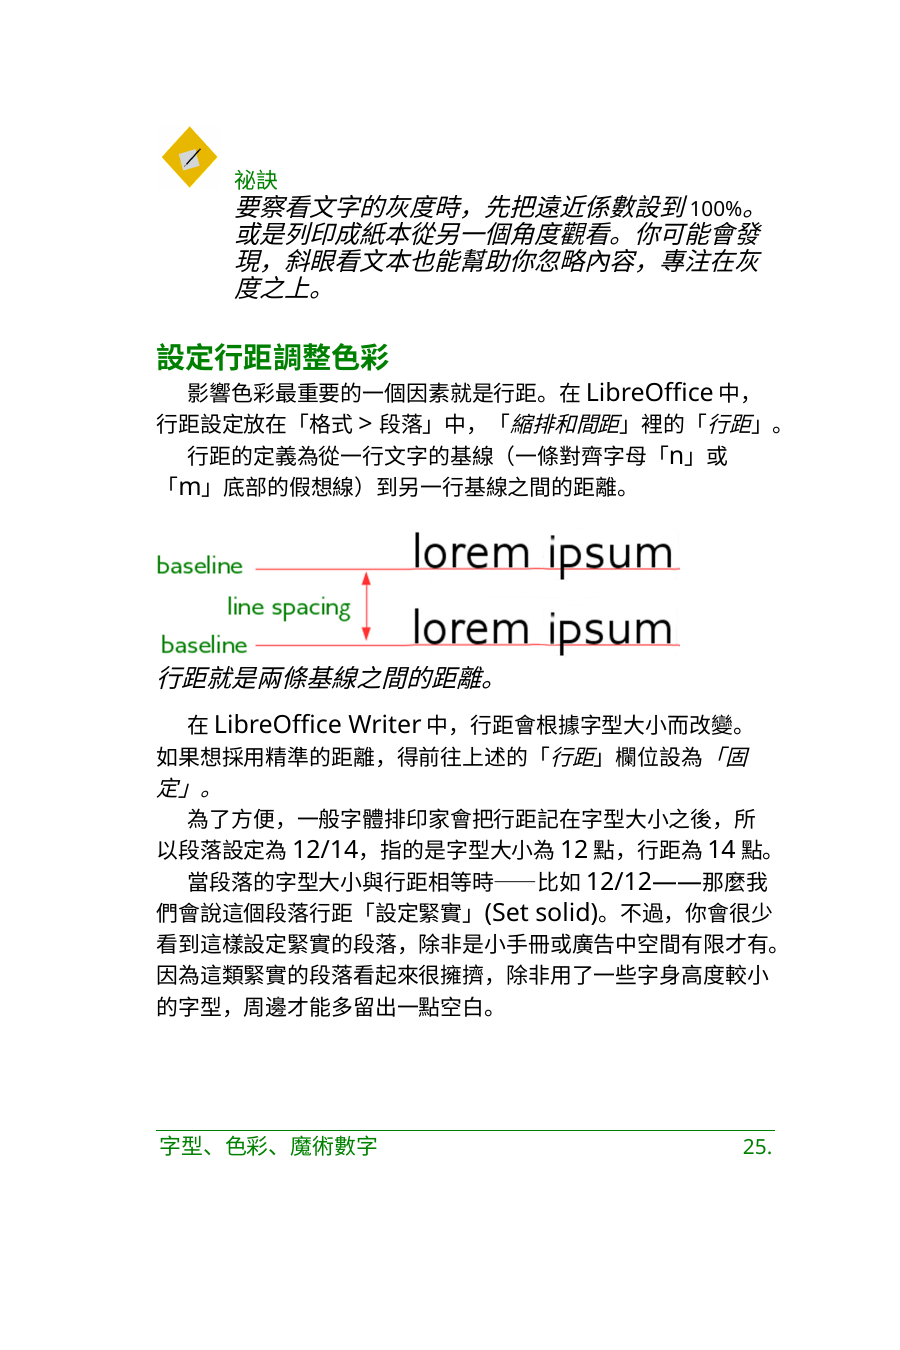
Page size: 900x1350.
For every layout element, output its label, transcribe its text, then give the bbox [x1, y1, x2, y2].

text 在LibreOffice Writer中，行距會根據字型大小而改變。如果想採用精準的距離，得前往上述的「行距」欄位設為「固定」。 [156, 709, 775, 803]
picture [157, 125, 220, 189]
subtitle 設定行距調整色彩 [156, 334, 775, 377]
table_header [680, 517, 775, 658]
table_cell 行距就是兩條基線之間的距離。 [156, 658, 775, 693]
text 行距的定義為從一行文字的基線（一條對齊字母「n」或「m」底部的假想線）到另一行基線之間的距離。 [156, 439, 775, 502]
text 當段落的字型大小與行距相等時——比如12/12——那麼我們會說這個段落行距「設定緊實」(Set solid)。不過，你會很少看到這樣設定緊實的段落，除非是小手冊或廣告中空間有限才有。因為這類緊實的段落看起來很擁擠，除非用了一些字身高度較小的字型，周邊才能多留出一點空白。 [156, 865, 775, 1021]
picture [156, 517, 680, 659]
text 影響色彩最重要的一個因素就是行距。在LibreOffice中，行距設定放在「格式 > 段落」中，「縮排和間距」裡的「行距」。 [156, 377, 775, 439]
text 要察看文字的灰度時，先把遠近係數設到100%。或是列印成紙本從另一個角度觀看。你可能會發現，斜眼看文本也能幫助你忽略內容，專注在灰度之上。 [234, 195, 775, 303]
text 為了方便，一般字體排印家會把行距記在字型大小之後，所以段落設定為12/14，指的是字型大小為12點，行距為14點。 [156, 803, 775, 865]
list 祕訣 [156, 125, 775, 195]
